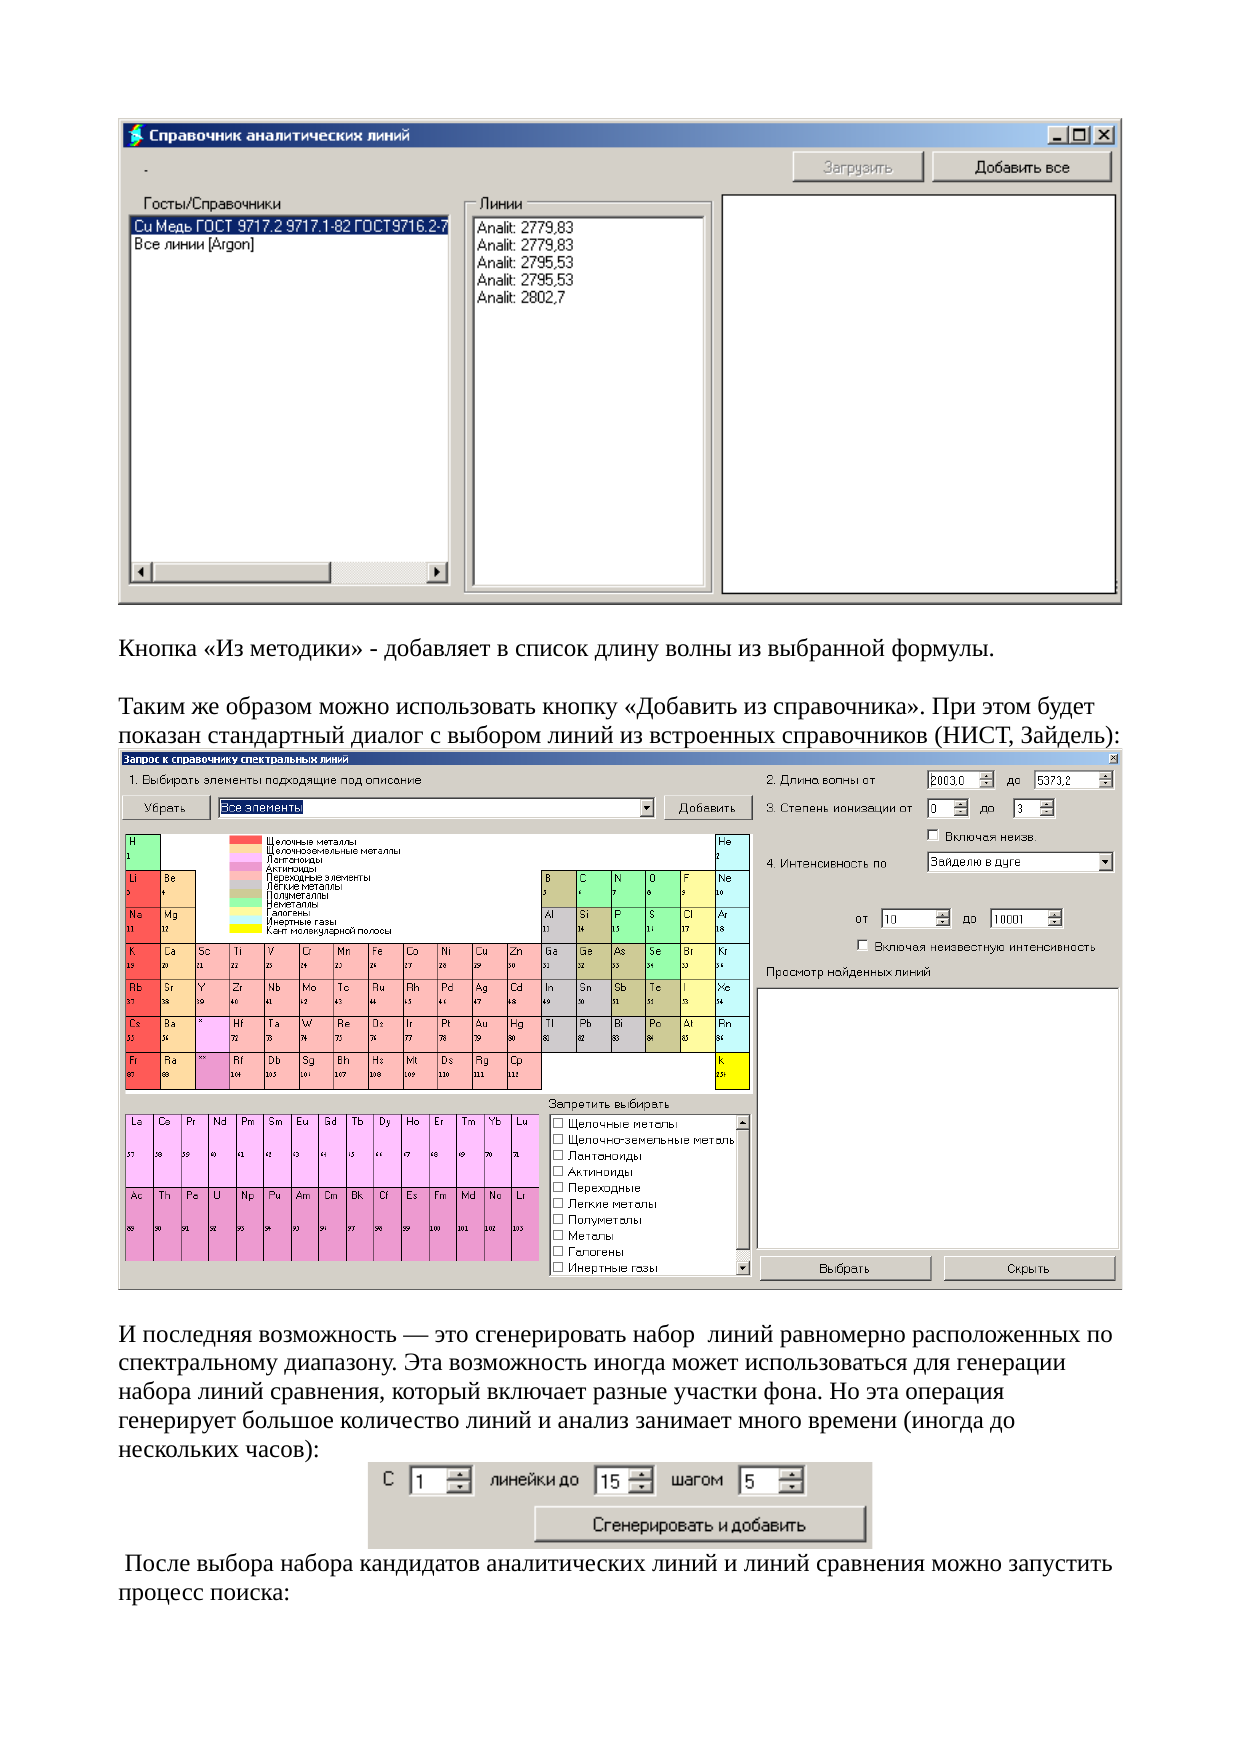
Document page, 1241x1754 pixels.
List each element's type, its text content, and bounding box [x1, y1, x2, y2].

text Кнопка «Из методики» - добавляет в список длину волны из выбранной формулы. [118, 633, 1122, 662]
text После выбора набора кандидатов аналитических линий и линий сравнения можно запустить процесс поиска: [118, 1462, 1122, 1606]
text Таким же образом можно использовать кнопку «Добавить из справочника». При этом будет показан стандартный диалог с выбором линий из встроенных справочников (НИСТ, Зайдель): [118, 691, 1122, 748]
picture [118, 748, 1123, 1290]
text И последняя возможность — это сгенерировать набор линий равномерно расположенных по спектральному диапазону. Эта возможность иногда может использоваться для генерации набора линий сравнения, который включает разные участки фона. Но эта операция генерирует большое количество линий и анализ занимает много времени (иногда до нескольких часов): [118, 1319, 1122, 1462]
picture [367, 1462, 873, 1549]
picture [118, 118, 1123, 605]
